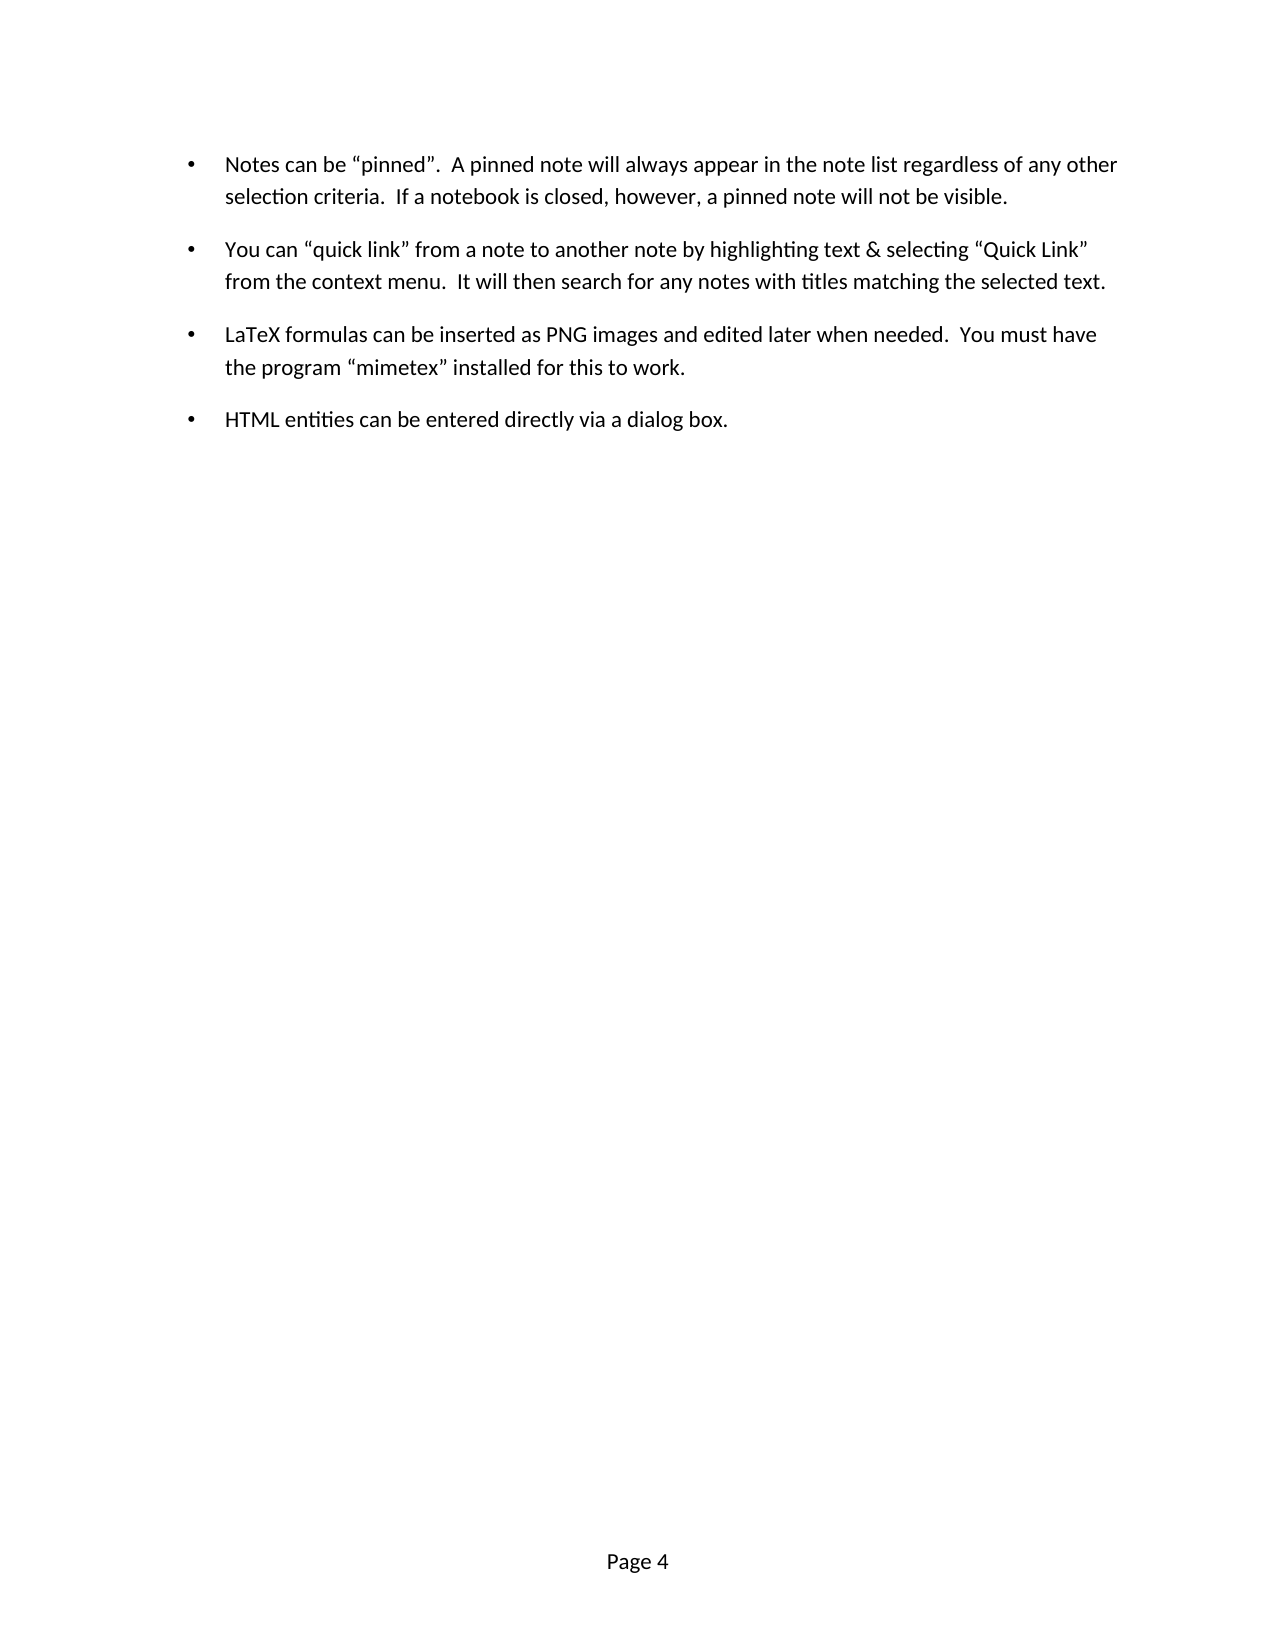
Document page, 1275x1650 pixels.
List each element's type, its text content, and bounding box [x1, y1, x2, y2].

list You can “quick link” from a note to another note by highlighting text & selecting “Quick Link” from the context menu. It will then search for any notes with titles matching the selected text. [187, 235, 1125, 295]
list HTML entities can be entered directly via a dialog box. [187, 406, 1125, 434]
list Notes can be “pinned”. A pinned note will always appear in the note list regardless of any other selection criteria. If a notebook is closed, however, a pinned note will not be visible. [187, 150, 1125, 210]
list LaTeX formulas can be inserted as PNG images and edited later when needed. You must have the program “mimetex” installed for this to work. [187, 320, 1125, 381]
